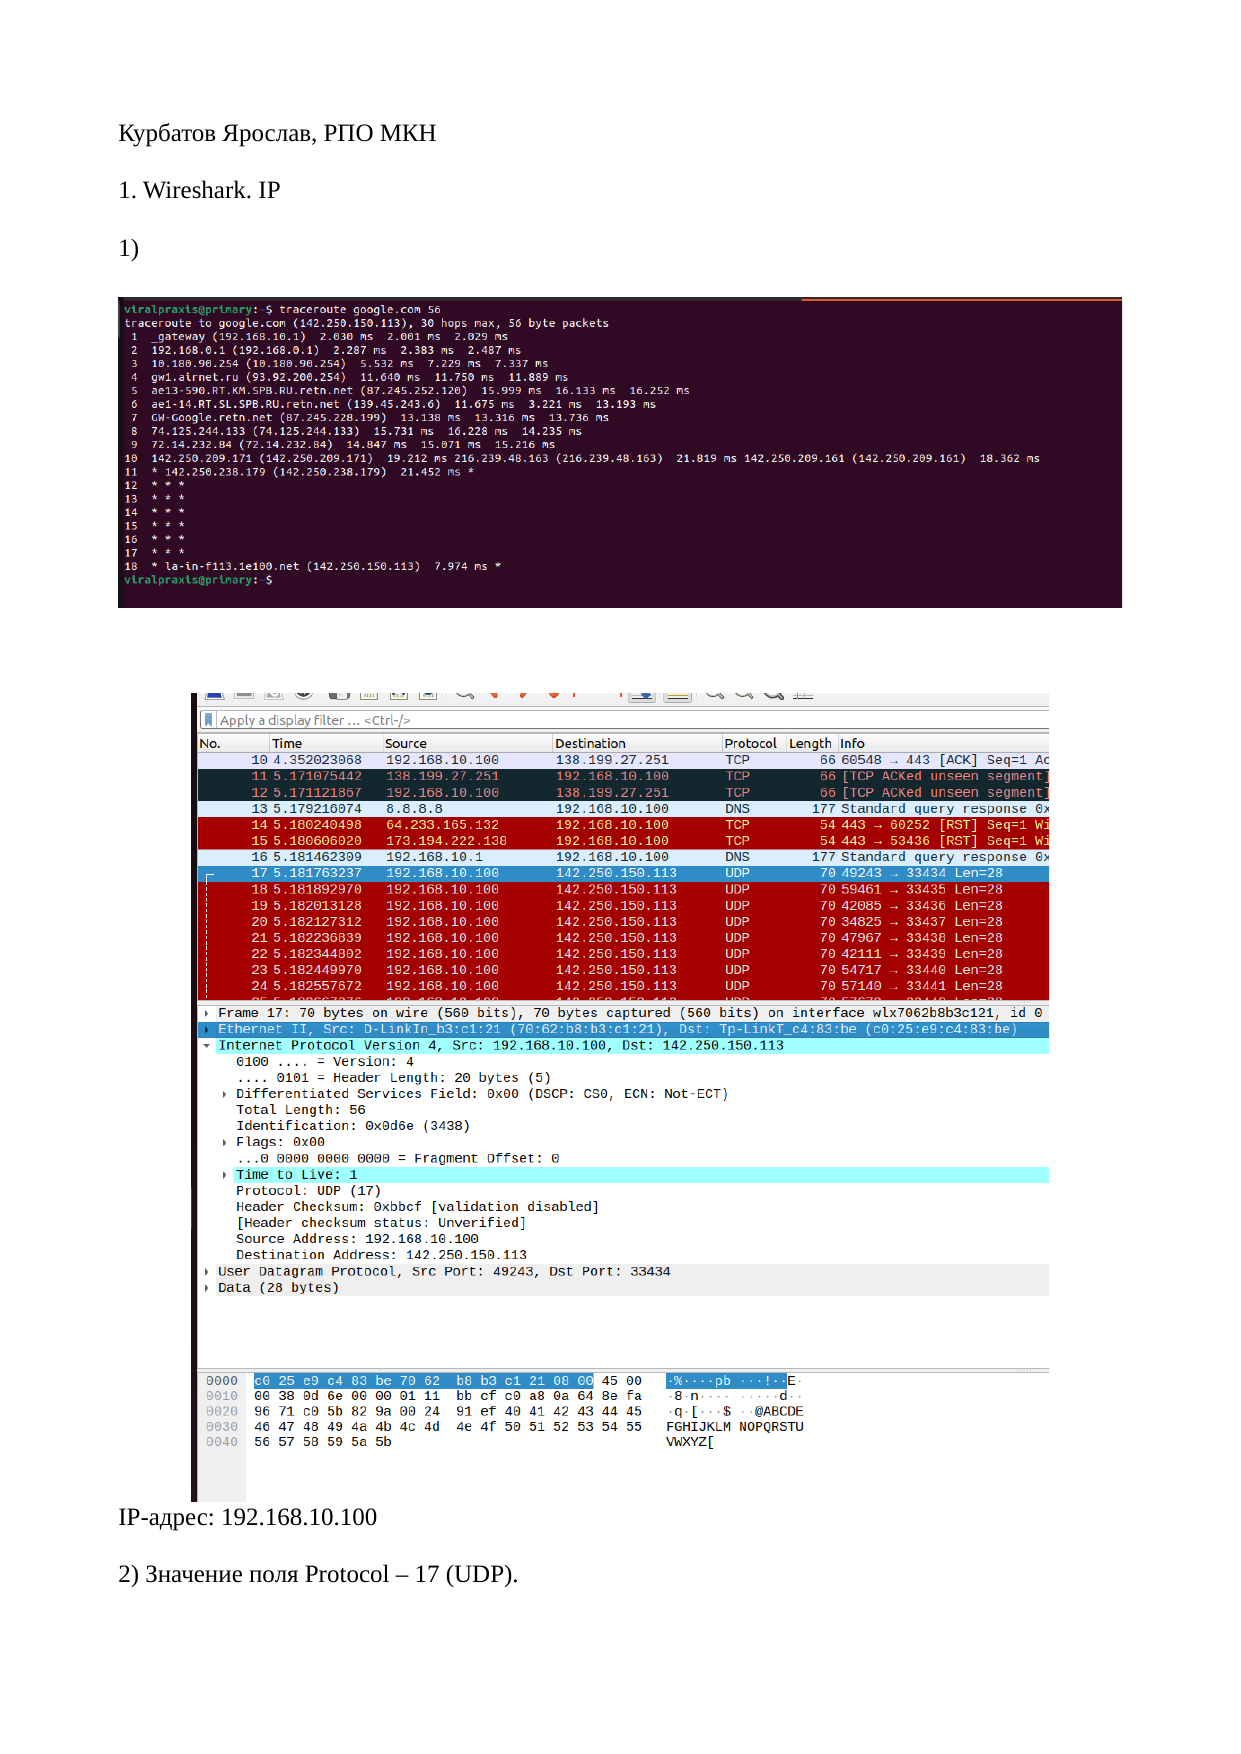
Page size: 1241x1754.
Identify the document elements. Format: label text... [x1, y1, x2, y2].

picture [191, 693, 1050, 1502]
picture [118, 297, 1123, 608]
text Курбатов Ярослав, РПО МКН [118, 118, 1122, 147]
text 2) Значение поля Protocol – 17 (UDP). [118, 1559, 1122, 1588]
text 1. Wireshark. IP [118, 176, 1122, 204]
text 1) [118, 233, 1122, 262]
text IP-адрес: 192.168.10.100 [118, 694, 1122, 1531]
